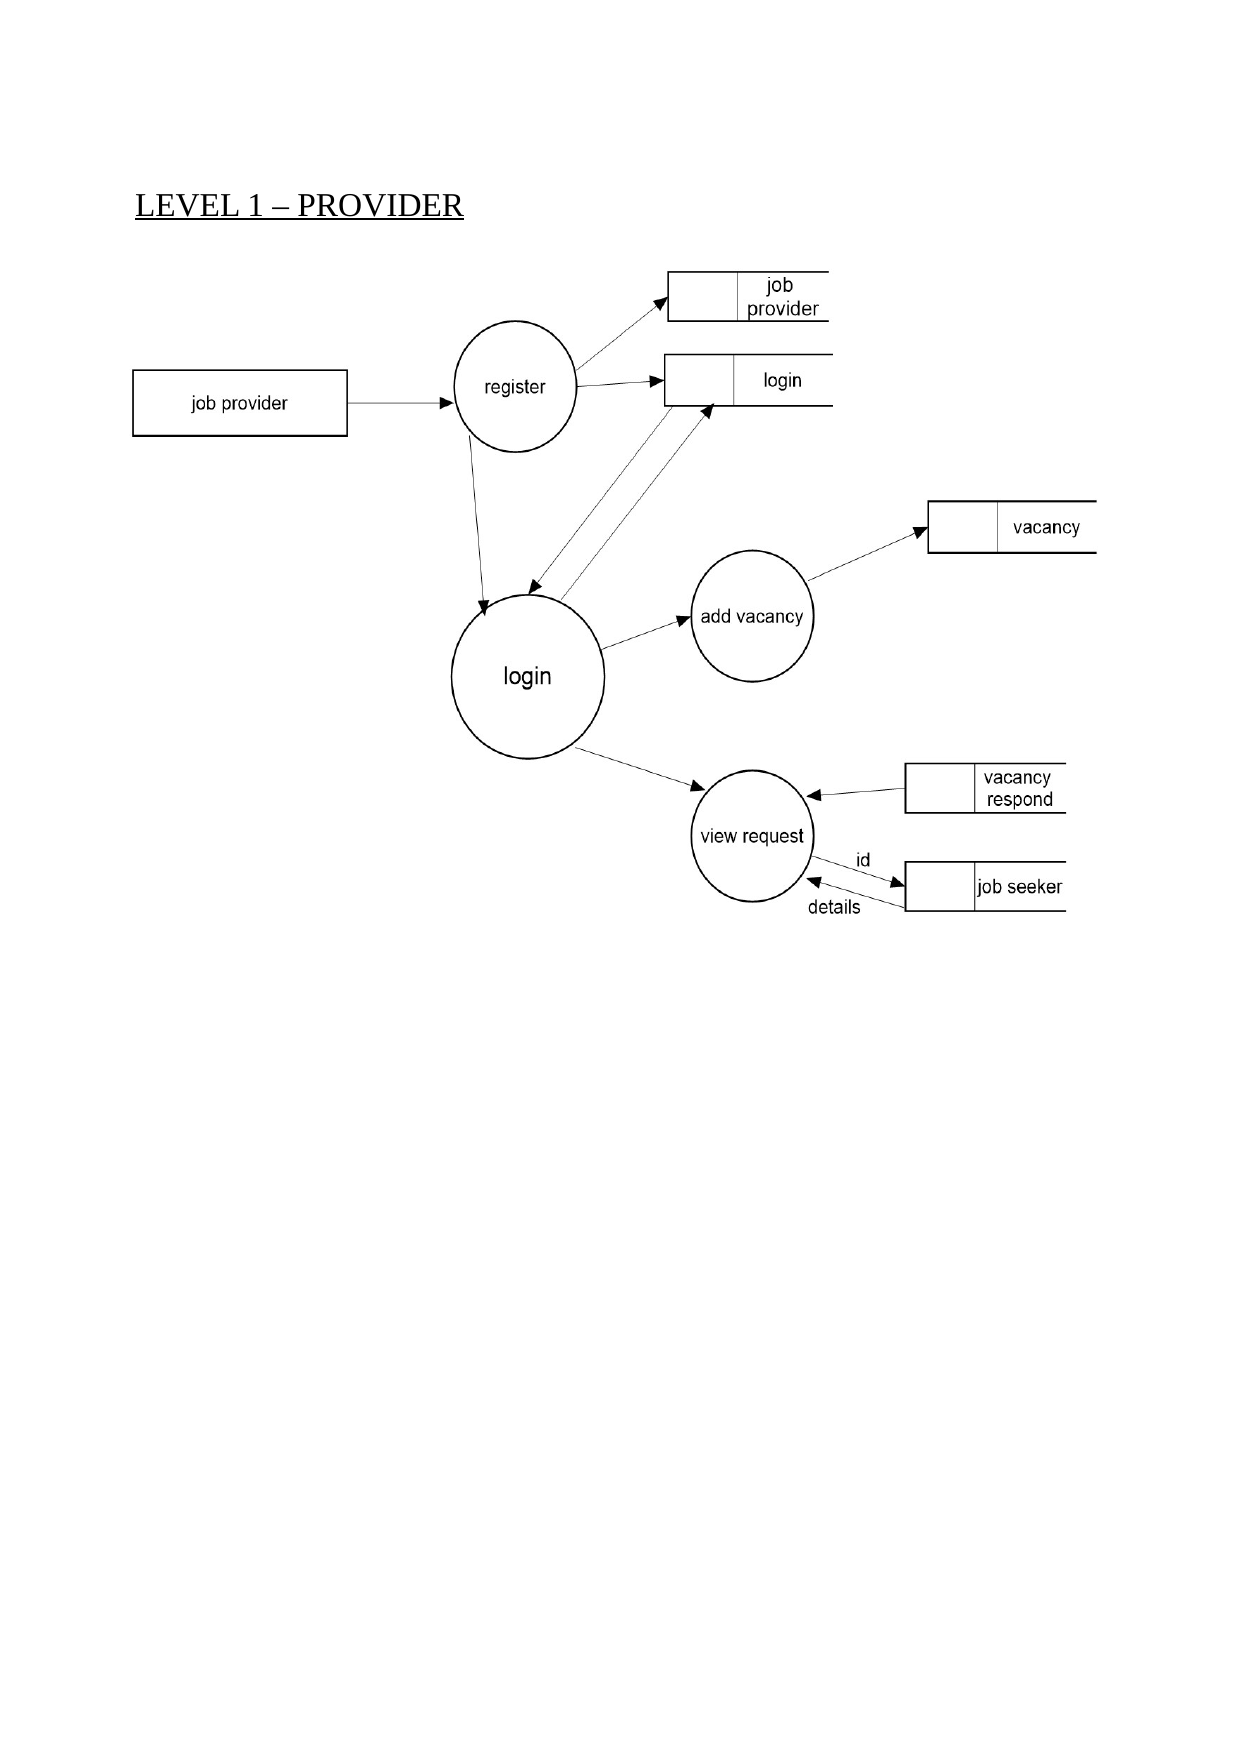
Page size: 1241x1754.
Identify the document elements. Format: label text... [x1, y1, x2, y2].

text LEVEL 1 – PROVIDER [118, 185, 1122, 223]
picture [123, 257, 1117, 930]
